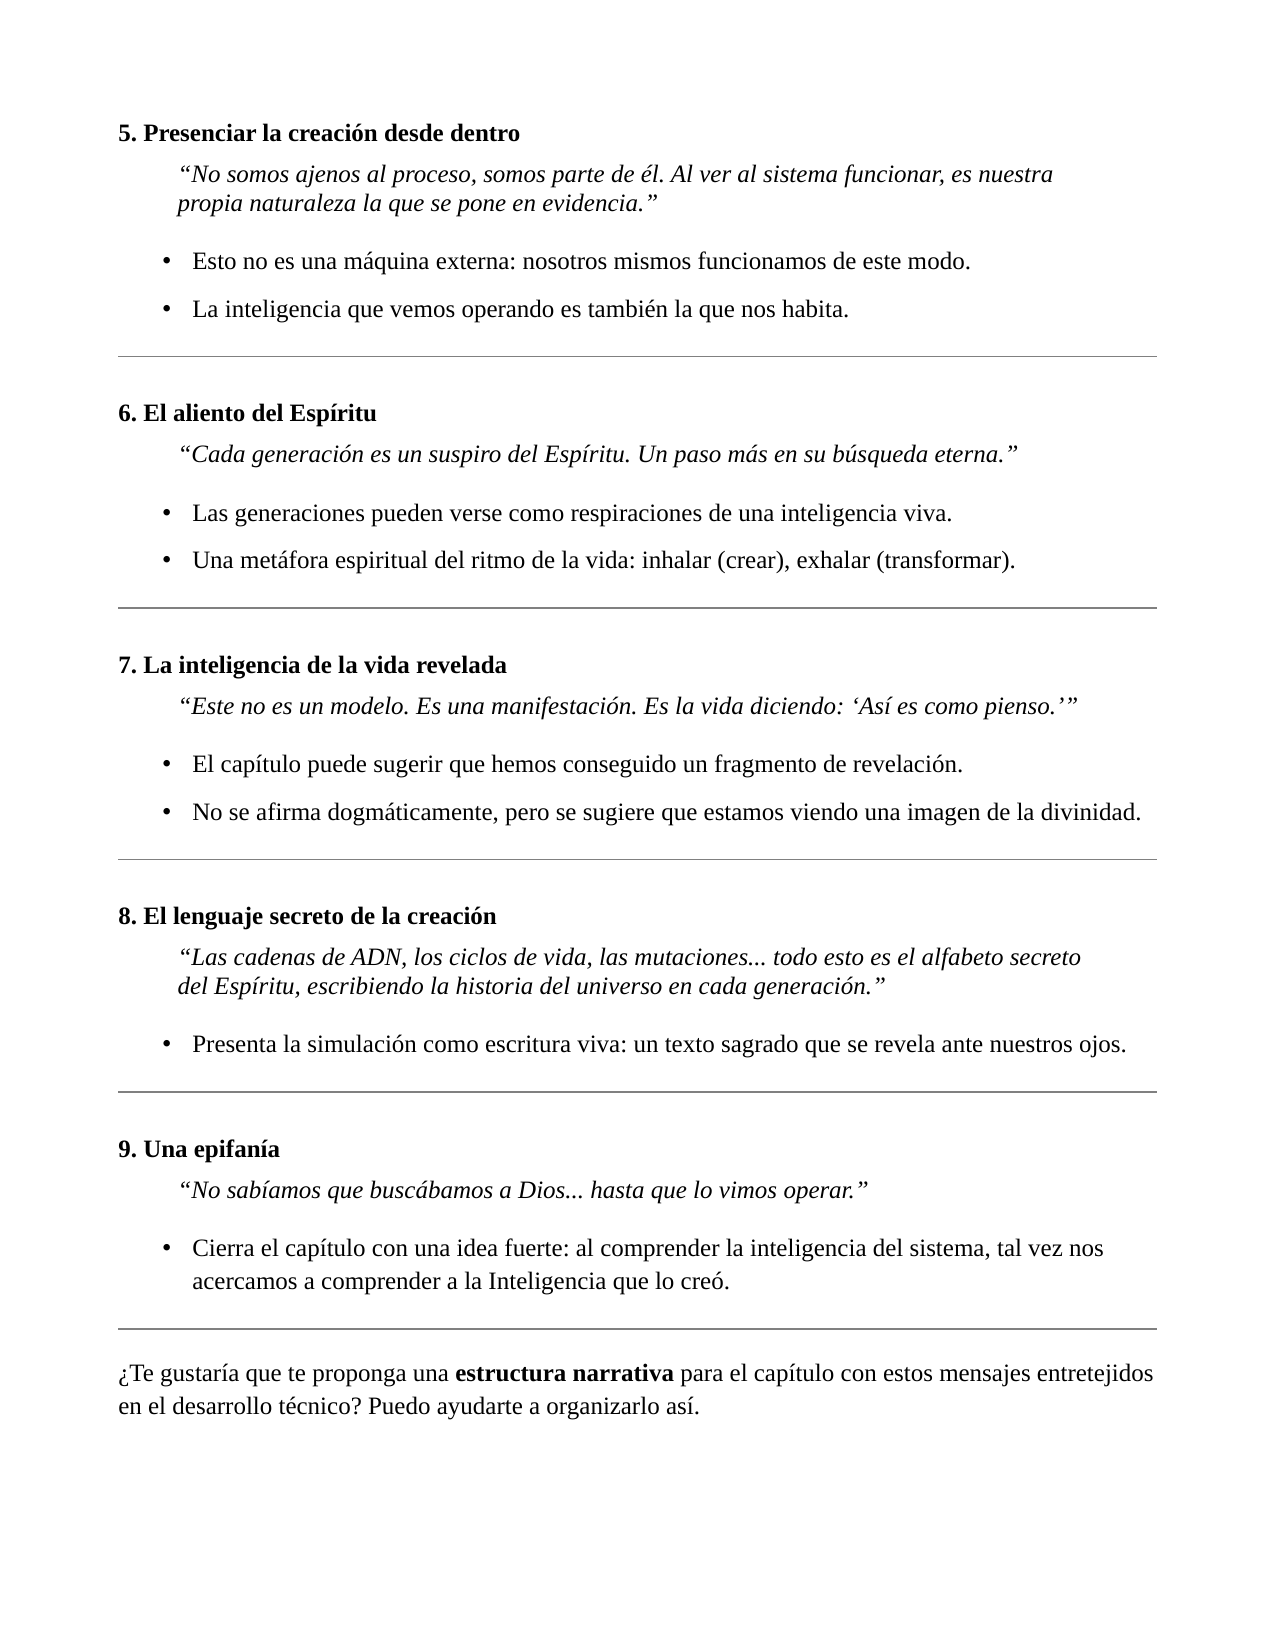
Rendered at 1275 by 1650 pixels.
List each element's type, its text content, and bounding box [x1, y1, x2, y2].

subtitle 9. Una epifanía [118, 1134, 1157, 1163]
subtitle 6. El aliento del Espíritu [118, 398, 1157, 427]
list No se afirma dogmáticamente, pero se sugiere que estamos viendo una imagen de la divinidad. [162, 797, 1157, 826]
list Las generaciones pueden verse como respiraciones de una inteligencia viva. [162, 498, 1157, 527]
subtitle 8. El lenguaje secreto de la creación [118, 901, 1157, 930]
text “Las cadenas de ADN, los ciclos de vida, las mutaciones... todo esto es el alfabeto secreto del Espíritu, escribiendo la historia del universo en cada generación.” [177, 942, 1098, 1000]
list Una metáfora espiritual del ritmo de la vida: inhalar (crear), exhalar (transformar). [162, 545, 1157, 574]
list Presenta la simulación como escritura viva: un texto sagrado que se revela ante nuestros ojos. [162, 1029, 1157, 1058]
text “Este no es un modelo. Es una manifestación. Es la vida diciendo: ‘Así es como pienso.’” [177, 691, 1098, 720]
list La inteligencia que vemos operando es también la que nos habita. [162, 294, 1157, 323]
list Cierra el capítulo con una idea fuerte: al comprender la inteligencia del sistema, tal vez nos acercamos a comprender a la Inteligencia que lo creó. [162, 1233, 1157, 1295]
text ¿Te gustaría que te proponga una estructura narrativa para el capítulo con estos mensajes entretejidos en el desarrollo técnico? Puedo ayudarte a organizarlo así. [118, 1358, 1157, 1420]
subtitle 5. Presenciar la creación desde dentro [118, 118, 1157, 147]
text “Cada generación es un suspiro del Espíritu. Un paso más en su búsqueda eterna.” [177, 439, 1098, 468]
text “No sabíamos que buscábamos a Dios... hasta que lo vimos operar.” [177, 1175, 1098, 1204]
list El capítulo puede sugerir que hemos conseguido un fragmento de revelación. [162, 749, 1157, 778]
text “No somos ajenos al proceso, somos parte de él. Al ver al sistema funcionar, es nuestra propia naturaleza la que se pone en evidencia.” [177, 159, 1098, 217]
subtitle 7. La inteligencia de la vida revelada [118, 650, 1157, 678]
list Esto no es una máquina externa: nosotros mismos funcionamos de este modo. [162, 246, 1157, 275]
